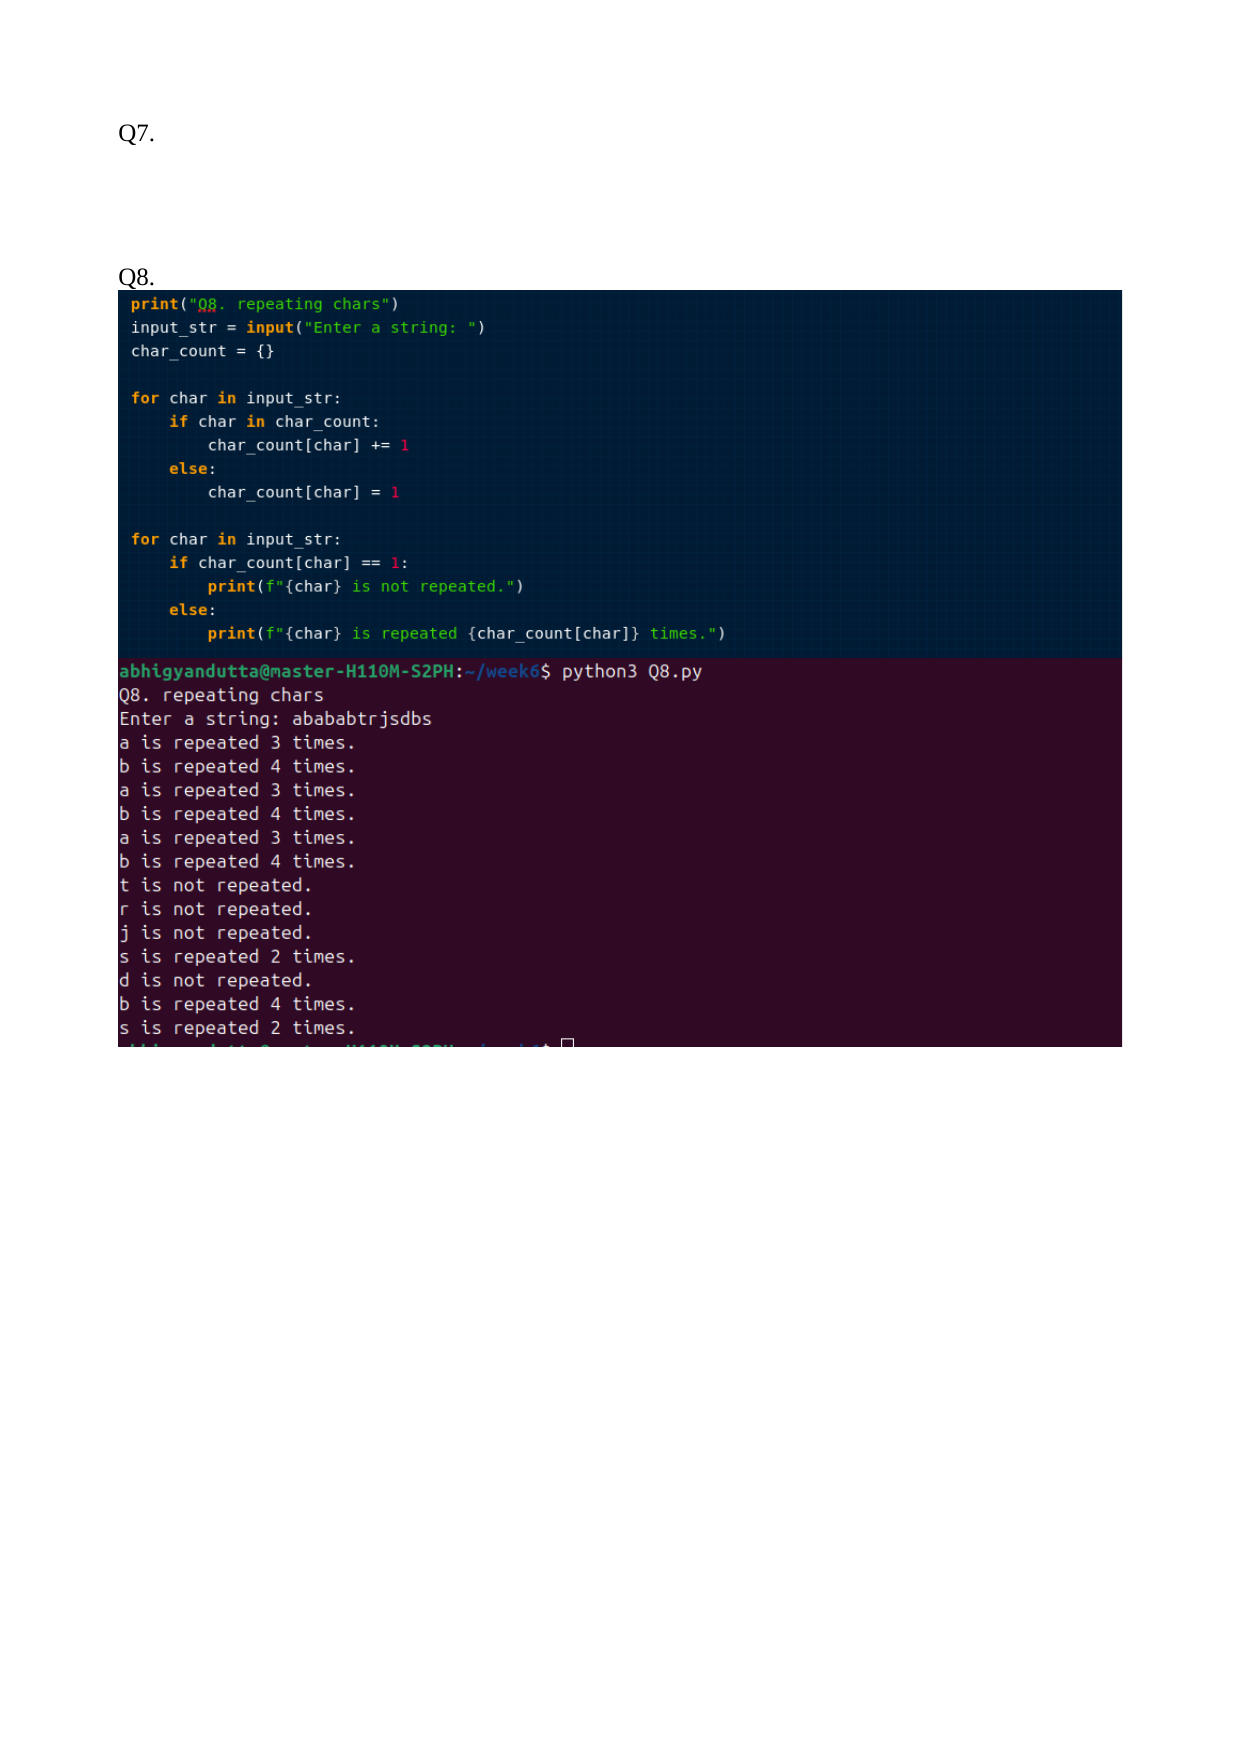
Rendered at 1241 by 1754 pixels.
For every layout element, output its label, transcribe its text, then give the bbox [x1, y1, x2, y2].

picture [118, 290, 1123, 1047]
text Q7. [118, 118, 1122, 147]
text Q8. [118, 262, 1122, 290]
